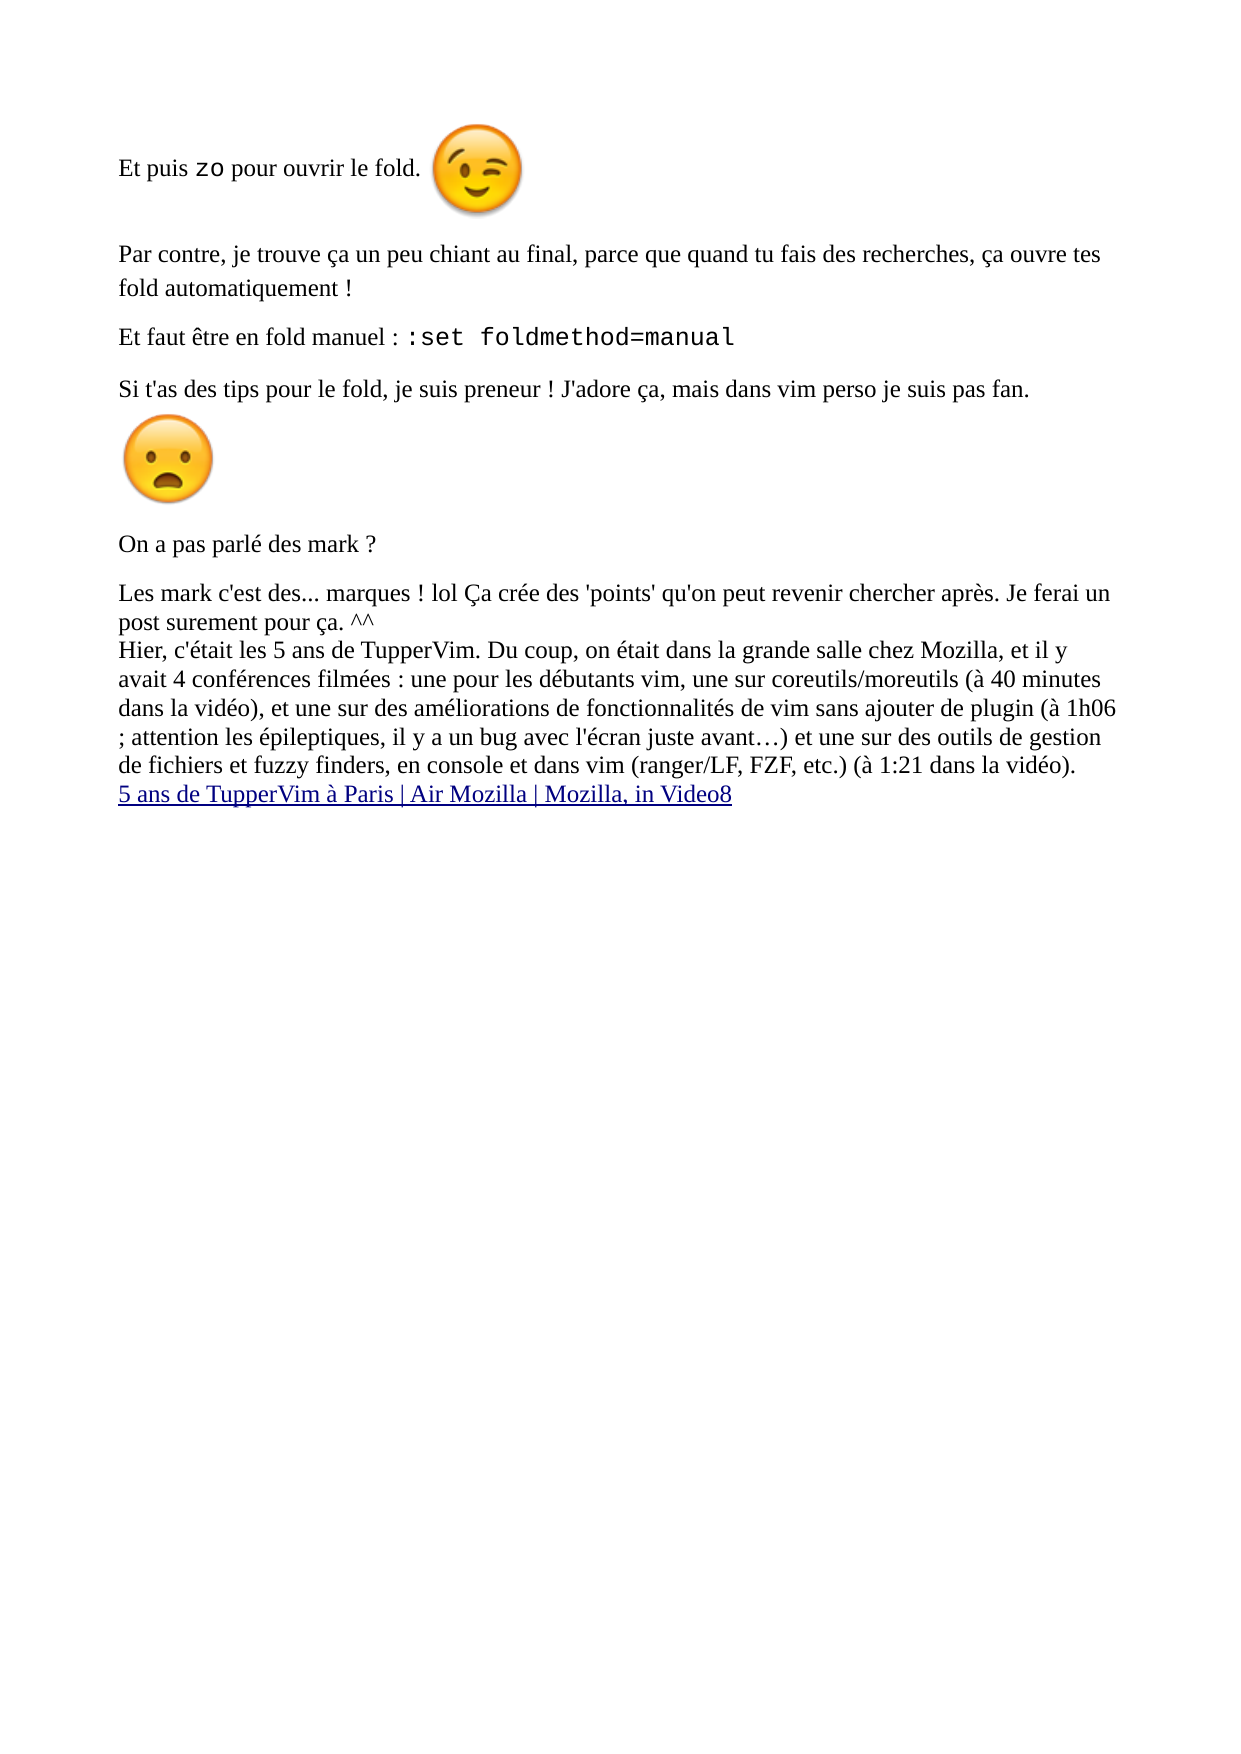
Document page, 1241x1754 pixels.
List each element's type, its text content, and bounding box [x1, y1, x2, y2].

picture [118, 408, 219, 509]
text Par contre, je trouve ça un peu chiant au final, parce que quand tu fais des recherches, ça ouvre tes fold automatiquement ! [118, 239, 1122, 302]
text [528, 118, 1122, 218]
text On a pas parlé des mark ? [118, 529, 1122, 557]
text Et puis zo pour ouvrir le fold. [118, 118, 427, 218]
picture [427, 118, 528, 219]
text Si t'as des tips pour le fold, je suis preneur ! J'adore ça, mais dans vim perso je suis pas fan. [118, 374, 1122, 508]
text Hier, c'était les 5 ans de TupperVim. Du coup, on était dans la grande salle chez Mozilla, et il y avait 4 conférences filmées : une pour les débutants vim, une sur coreutils/moreutils (à 40 minutes dans la vidéo), et une sur des améliorations de fonctionnalités de vim sans ajouter de plugin (à 1h06 ; attention les épileptiques, il y a un bug avec l'écran juste avant…) et une sur des outils de gestion de fichiers et fuzzy finders, en console et dans vim (ranger/LF, FZF, etc.) (à 1:21 dans la vidéo). 5 ans de TupperVim à Paris | Air Mozilla | Mozilla, in Video8 [118, 635, 1122, 808]
text Et faut être en fold manuel : :set foldmethod=manual [118, 322, 1122, 353]
text Les mark c'est des... marques ! lol Ça crée des 'points' qu'on peut revenir chercher après. Je ferai un post surement pour ça. ^^ [118, 578, 1122, 635]
